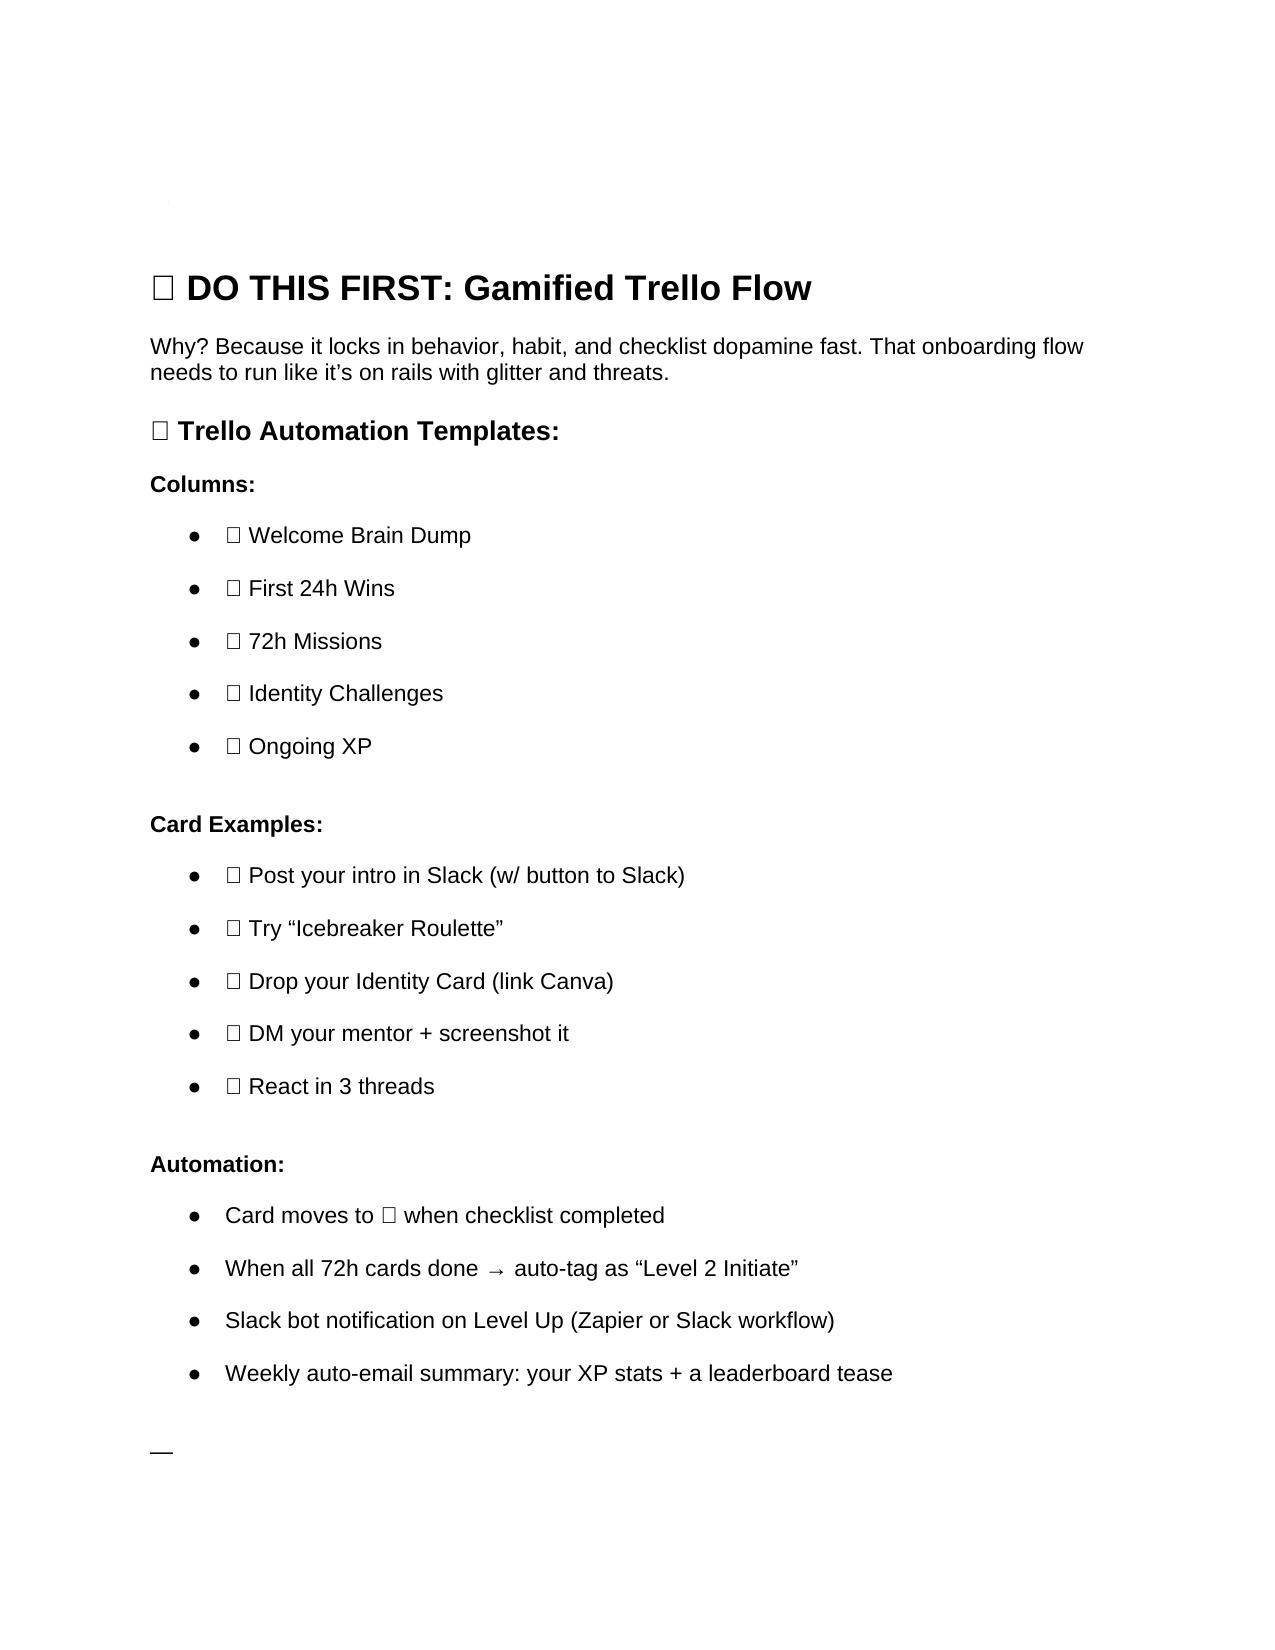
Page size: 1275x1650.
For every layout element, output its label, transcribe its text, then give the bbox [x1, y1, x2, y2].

text Automation: [150, 1151, 1125, 1177]
list 💬 React in 3 threads [187, 1073, 1125, 1126]
list 🎯 72h Missions [187, 628, 1125, 680]
list Slack bot notification on Level Up (Zapier or Slack workflow) [187, 1307, 1125, 1360]
list ✅ Post your intro in Slack (w/ button to Slack) [187, 862, 1125, 915]
text Columns: [150, 471, 1125, 497]
subtitle 🧠 DO THIS FIRST: Gamified Trello Flow [150, 267, 1125, 308]
list Card moves to ✅ when checklist completed [187, 1202, 1125, 1255]
list 🧪 Try “Icebreaker Roulette” [187, 915, 1125, 968]
list 🧠 DM your mentor + screenshot it [187, 1020, 1125, 1073]
list 🌈 Identity Challenges [187, 680, 1125, 733]
list Weekly auto-email summary: your XP stats + a leaderboard tease [187, 1360, 1125, 1413]
text Card Examples: [150, 811, 1125, 837]
list 📸 Drop your Identity Card (link Canva) [187, 968, 1125, 1020]
list 🔁 Ongoing XP [187, 733, 1125, 786]
list When all 72h cards done → auto-tag as “Level 2 Initiate” [187, 1255, 1125, 1307]
text Why? Because it locks in behavior, habit, and checklist dopamine fast. That onboarding flow needs to run like it’s on rails with glitter and threats. [150, 333, 1125, 386]
subtitle 🔥 Trello Automation Templates: [150, 415, 1125, 446]
text — [150, 1438, 1125, 1464]
list 🧠 Welcome Brain Dump [187, 522, 1125, 575]
list ✅ First 24h Wins [187, 575, 1125, 628]
